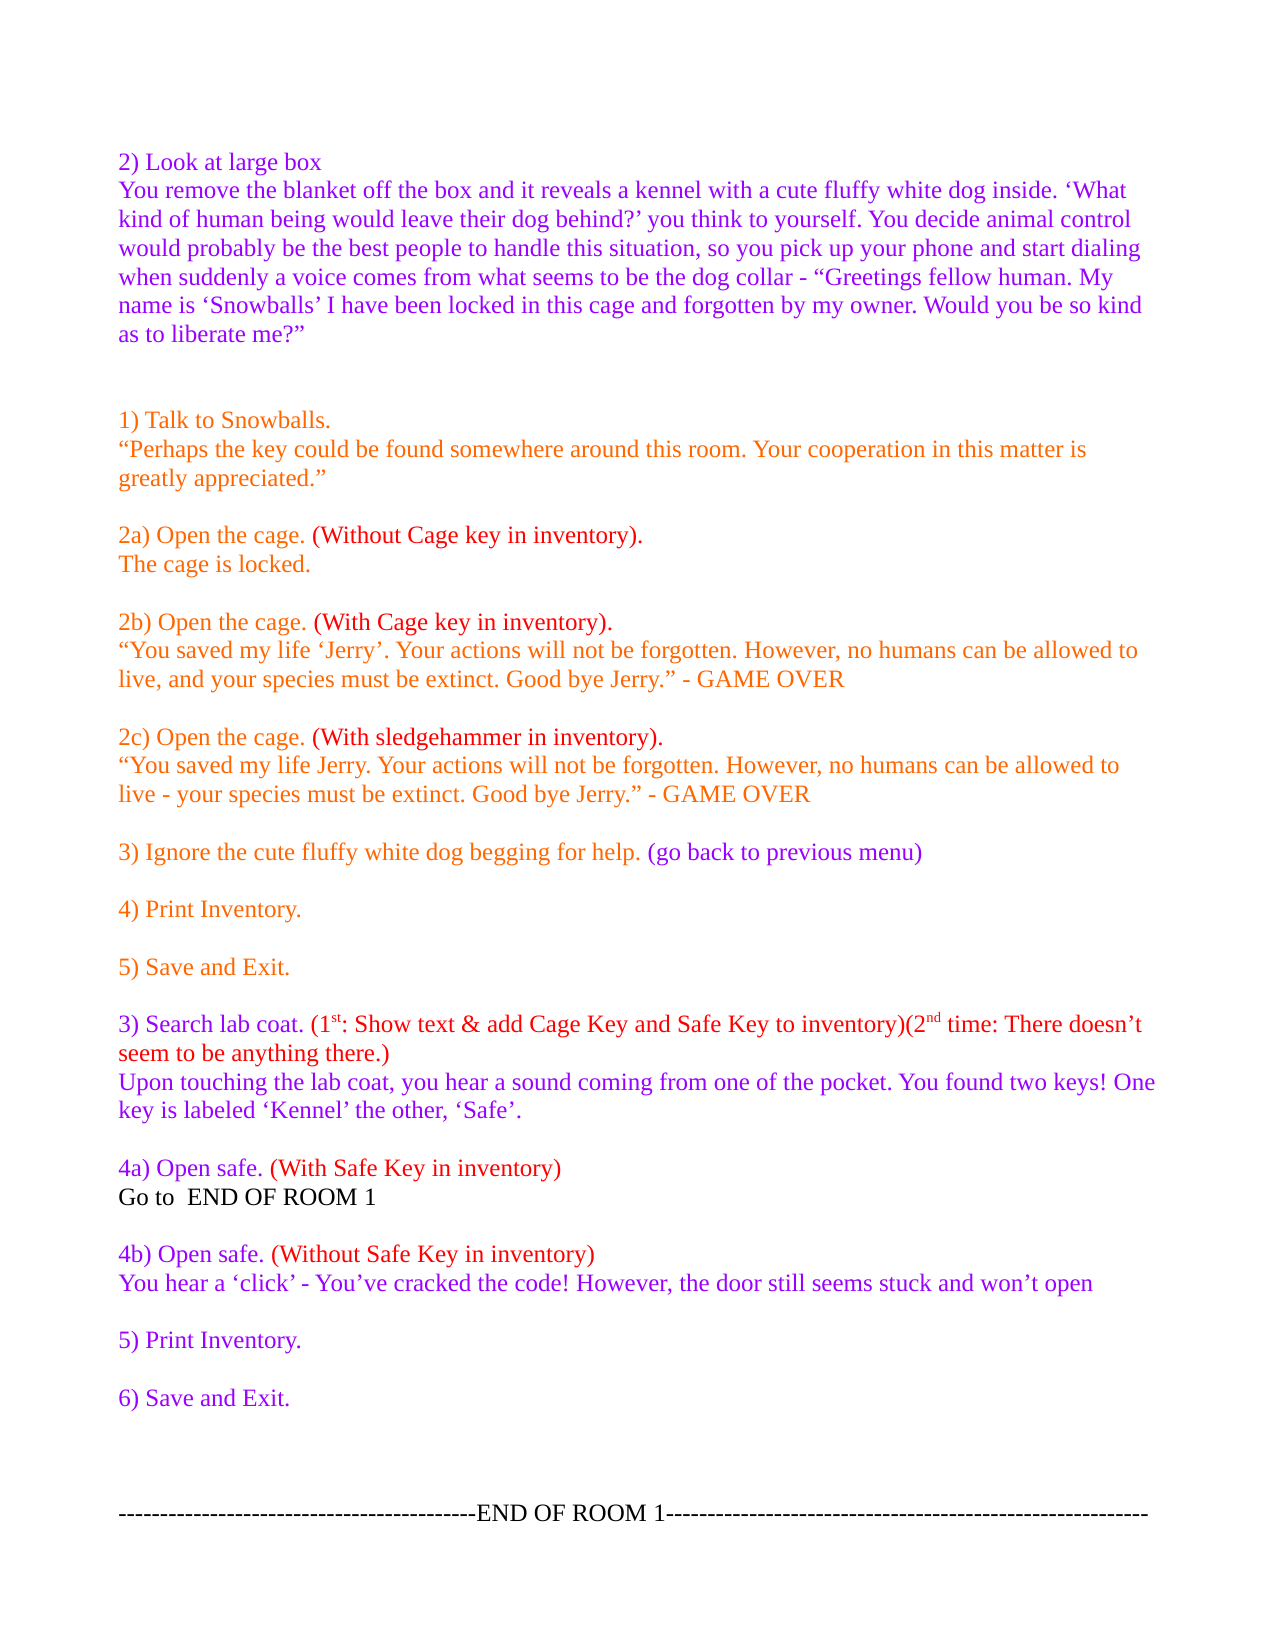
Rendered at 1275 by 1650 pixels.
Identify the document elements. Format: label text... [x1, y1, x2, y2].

text “You saved my life Jerry. Your actions will not be forgotten. However, no humans can be allowed to live - your species must be extinct. Good bye Jerry.” - GAME OVER [118, 751, 1157, 808]
text 5) Save and Exit. [118, 952, 1157, 981]
text Go to END OF ROOM 1 [118, 1182, 1157, 1211]
text 4a) Open safe. (With Safe Key in inventory) [118, 1153, 1157, 1182]
text You hear a ‘click’ - You’ve cracked the code! However, the door still seems stuck and won’t open [118, 1268, 1157, 1297]
text “Perhaps the key could be found somewhere around this room. Your cooperation in this matter is greatly appreciated.” [118, 434, 1157, 492]
text 3) Search lab coat. (1st: Show text & add Cage Key and Safe Key to inventory)(2nd time: There doesn’t seem to be anything there.) [118, 1009, 1157, 1067]
text 2) Look at large box [118, 147, 1157, 176]
text 3) Ignore the cute fluffy white dog begging for help. (go back to previous menu) [118, 837, 1157, 866]
text 4b) Open safe. (Without Safe Key in inventory) [118, 1239, 1157, 1268]
text The cage is locked. [118, 549, 1157, 578]
text -------------------------------------------END OF ROOM 1---------------------------------------------------------- [118, 1498, 1157, 1527]
text 2c) Open the cage. (With sledgehammer in inventory). [118, 722, 1157, 751]
text 1) Talk to Snowballs. [118, 406, 1157, 434]
text Upon touching the lab coat, you hear a sound coming from one of the pocket. You found two keys! One key is labeled ‘Kennel’ the other, ‘Safe’. [118, 1067, 1157, 1124]
text You remove the blanket off the box and it reveals a kennel with a cute fluffy white dog inside. ‘What kind of human being would leave their dog behind?’ you think to yourself. You decide animal control would probably be the best people to handle this situation, so you pick up your phone and start dialing when suddenly a voice comes from what seems to be the dog collar - “Greetings fellow human. My name is ‘Snowballs’ I have been locked in this cage and forgotten by my owner. Would you be so kind as to liberate me?” [118, 176, 1157, 348]
text 2b) Open the cage. (With Cage key in inventory). [118, 607, 1157, 636]
text 4) Print Inventory. [118, 894, 1157, 923]
text 5) Print Inventory. [118, 1326, 1157, 1354]
text 6) Save and Exit. [118, 1383, 1157, 1412]
text “You saved my life ‘Jerry’. Your actions will not be forgotten. However, no humans can be allowed to live, and your species must be extinct. Good bye Jerry.” - GAME OVER [118, 636, 1157, 693]
text 2a) Open the cage. (Without Cage key in inventory). [118, 521, 1157, 549]
